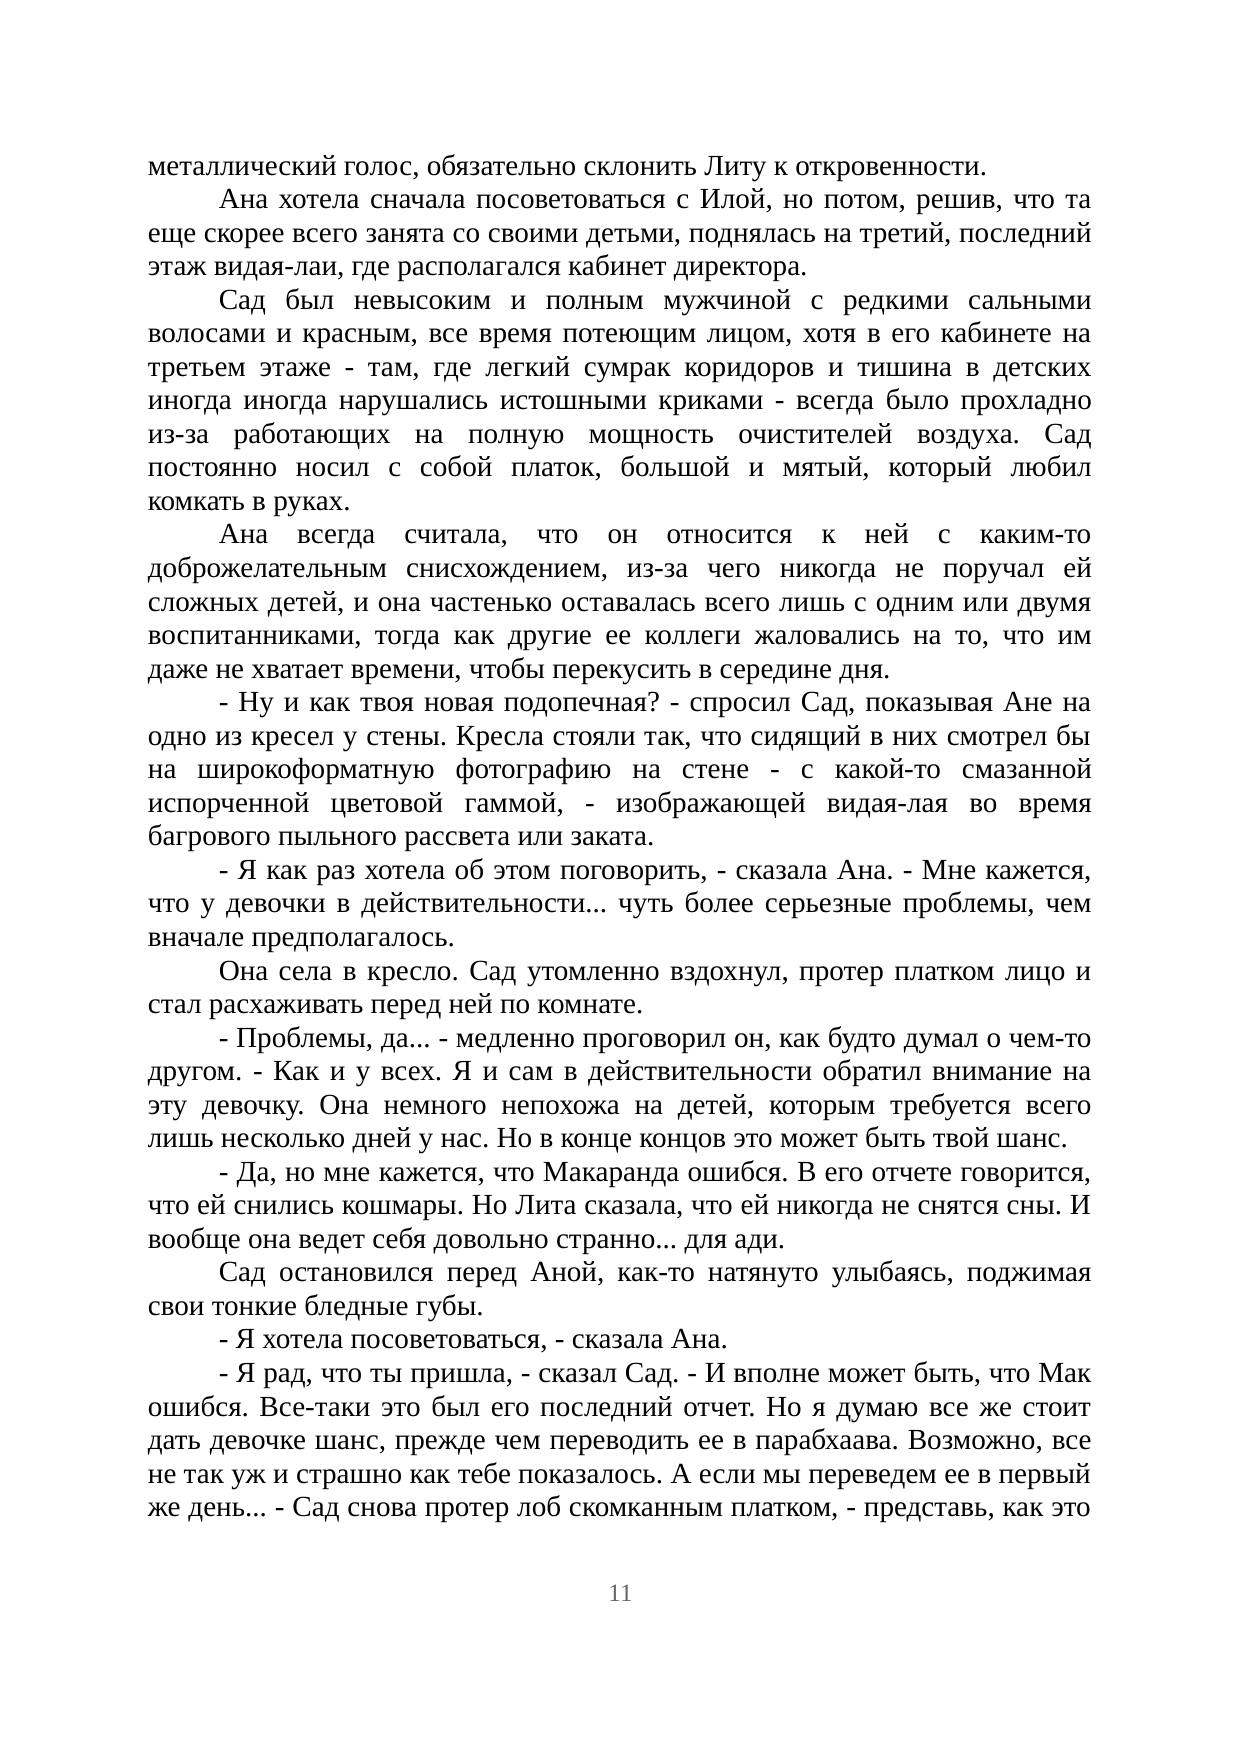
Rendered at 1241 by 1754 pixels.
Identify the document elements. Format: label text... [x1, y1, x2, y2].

text Она села в кресло. Сад утомленно вздохнул, протер платком лицо и стал расхаживать перед ней по комнате. [148, 953, 1093, 1020]
text - Да, но мне кажется, что Макаранда ошибся. В его отчете говорится, что ей снились кошмары. Но Лита сказала, что ей никогда не снятся сны. И вообще она ведет себя довольно странно... для ади. [148, 1154, 1093, 1254]
text Сад остановился перед Аной, как-то натянуто улыбаясь, поджимая свои тонкие бледные губы. [148, 1254, 1093, 1322]
text - Ну и как твоя новая подопечная? - спросил Сад, показывая Ане на одно из кресел у стены. Кресла стояли так, что сидящий в них смотрел бы на широкоформатную фотографию на стене - с какой-то смазанной испорченной цветовой гаммой, - изображающей видая-лая во время багрового пыльного рассвета или заката. [148, 684, 1093, 852]
text - Я как раз хотела об этом поговорить, - сказала Ана. - Мне кажется, что у девочки в действительности... чуть более серьезные проблемы, чем вначале предполагалось. [148, 852, 1093, 953]
text Ана всегда считала, что он относится к ней с каким-то доброжелательным снисхождением, из-за чего никогда не поручал ей сложных детей, и она частенько оставалась всего лишь с одним или двумя воспитанниками, тогда как другие ее коллеги жаловались на то, что им даже не хватает времени, чтобы перекусить в середине дня. [148, 517, 1093, 684]
text - Проблемы, да... - медленно проговорил он, как будто думал о чем-то другом. - Как и у всех. Я и сам в действительности обратил внимание на эту девочку. Она немного непохожа на детей, которым требуется всего лишь несколько дней у нас. Но в конце концов это может быть твой шанс. [148, 1020, 1093, 1154]
text - Я хотела посоветоваться, - сказала Ана. [148, 1322, 1093, 1355]
text Ана хотела сначала посоветоваться с Илой, но потом, решив, что та еще скорее всего занята со своими детьми, поднялась на третий, последний этаж видая-лаи, где располагался кабинет директора. [148, 181, 1093, 282]
text - Я рад, что ты пришла, - сказал Сад. - И вполне может быть, что Мак ошибся. Все-таки это был его последний отчет. Но я думаю все же стоит дать девочке шанс, прежде чем переводить ее в парабхаава. Возможно, все не так уж и страшно как тебе показалось. А если мы переведем ее в первый же день... - Сад снова протер лоб скомканным платком, - представь, как это [148, 1355, 1093, 1523]
text металлический голос, обязательно склонить Литу к откровенности. [148, 148, 1093, 181]
text Сад был невысоким и полным мужчиной с редкими сальными волосами и красным, все время потеющим лицом, хотя в его кабинете на третьем этаже - там, где легкий сумрак коридоров и тишина в детских иногда иногда нарушались истошными криками - всегда было прохладно из-за работающих на полную мощность очистителей воздуха. Сад постоянно носил с собой платок, большой и мятый, который любил комкать в руках. [148, 282, 1093, 517]
